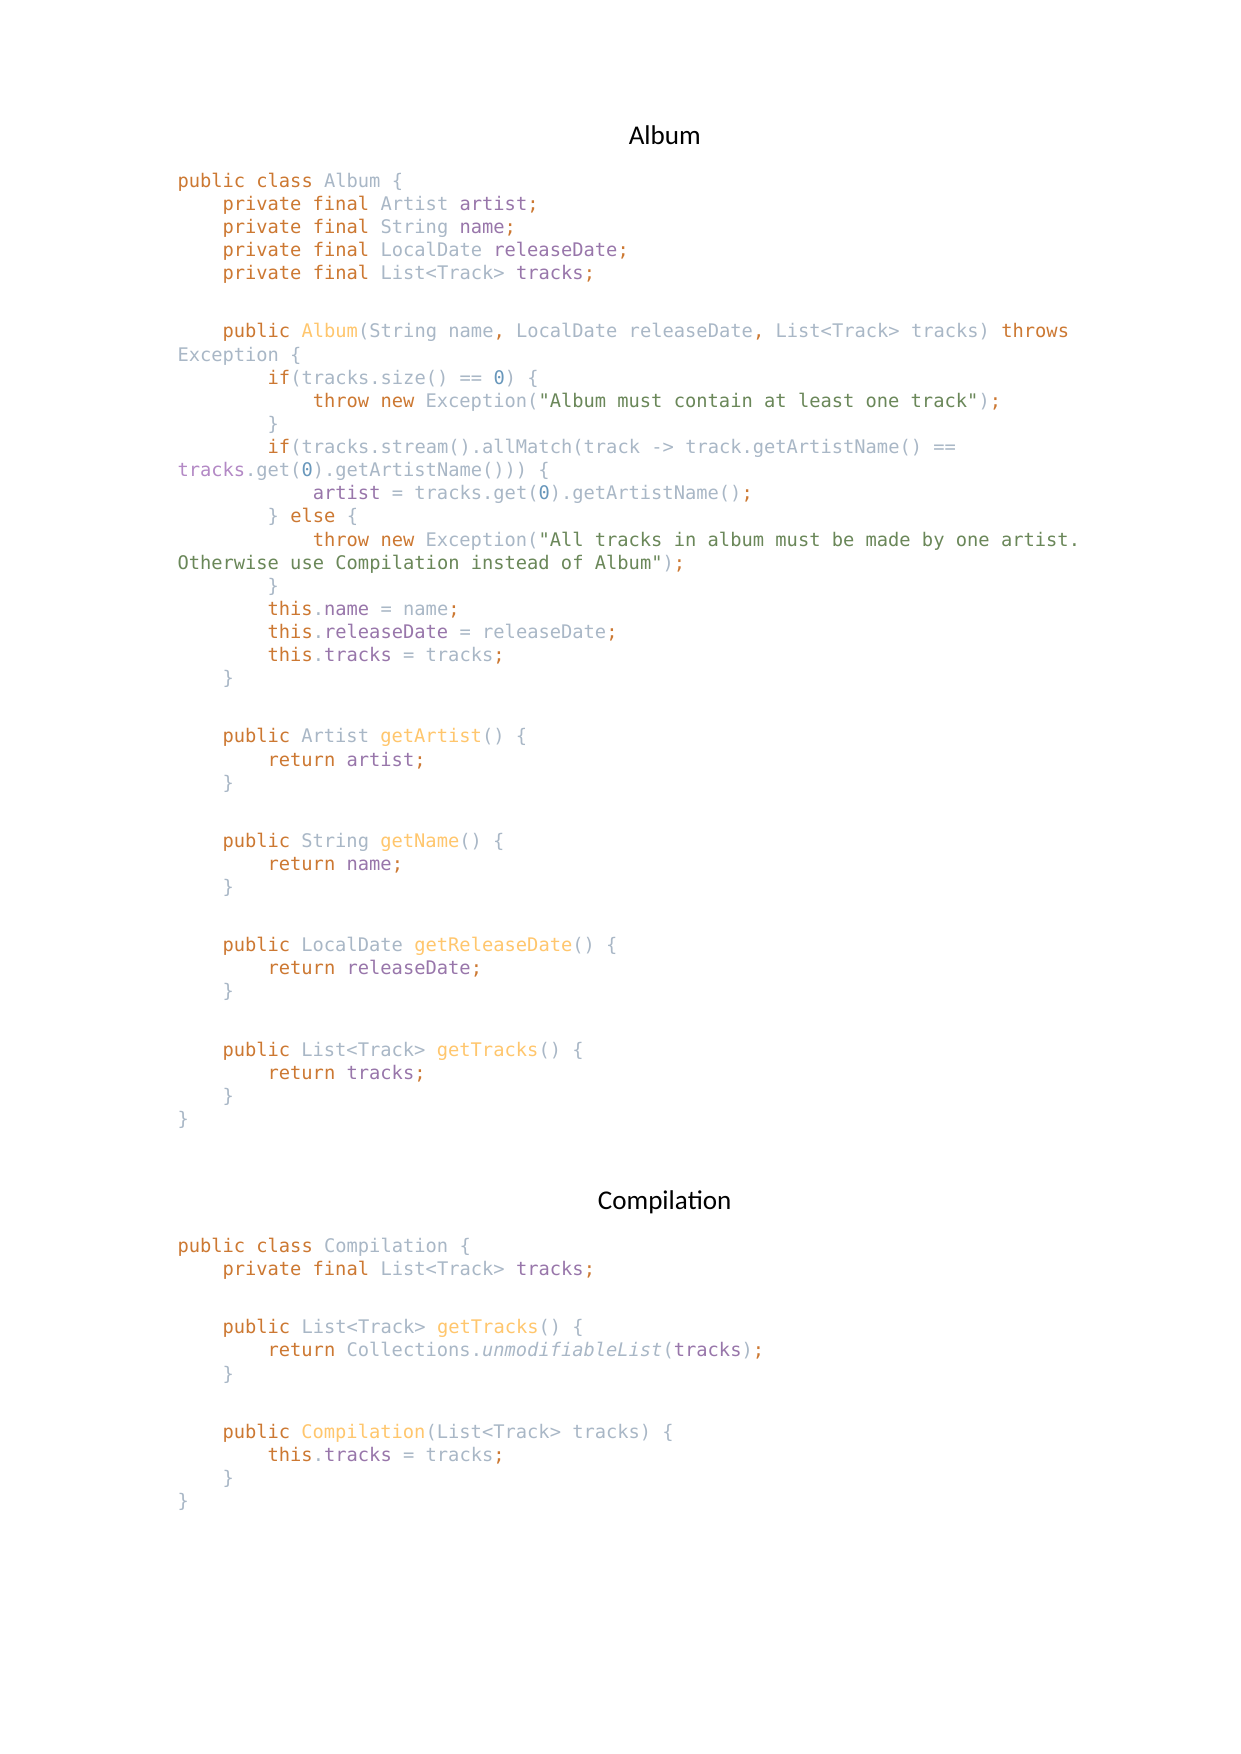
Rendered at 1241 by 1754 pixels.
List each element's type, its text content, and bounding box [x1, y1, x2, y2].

text Album [177, 118, 1152, 151]
text Compilation [177, 1183, 1152, 1216]
text public class Album { private final Artist artist; private final String name; private final LocalDate releaseDate; private final List<Track> tracks; public Album(String name, LocalDate releaseDate, List<Track> tracks) throws Exception { if(tracks.size() == 0) { throw new Exception("Album must contain at least one track"); } if(tracks.stream().allMatch(track -> track.getArtistName() == tracks.get(0).getArtistName())) { artist = tracks.get(0).getArtistName(); } else { throw new Exception("All tracks in album must be made by one artist. Otherwise use Compilation instead of Album"); } this.name = name; this.releaseDate = releaseDate; this.tracks = tracks; } public Artist getArtist() { return artist; } public String getName() { return name; } public LocalDate getReleaseDate() { return releaseDate; } public List<Track> getTracks() { return tracks; } } [177, 170, 1152, 1165]
text public class Compilation { private final List<Track> tracks; public List<Track> getTracks() { return Collections.unmodifiableList(tracks); } public Compilation(List<Track> tracks) { this.tracks = tracks; } } [177, 1235, 1152, 1512]
